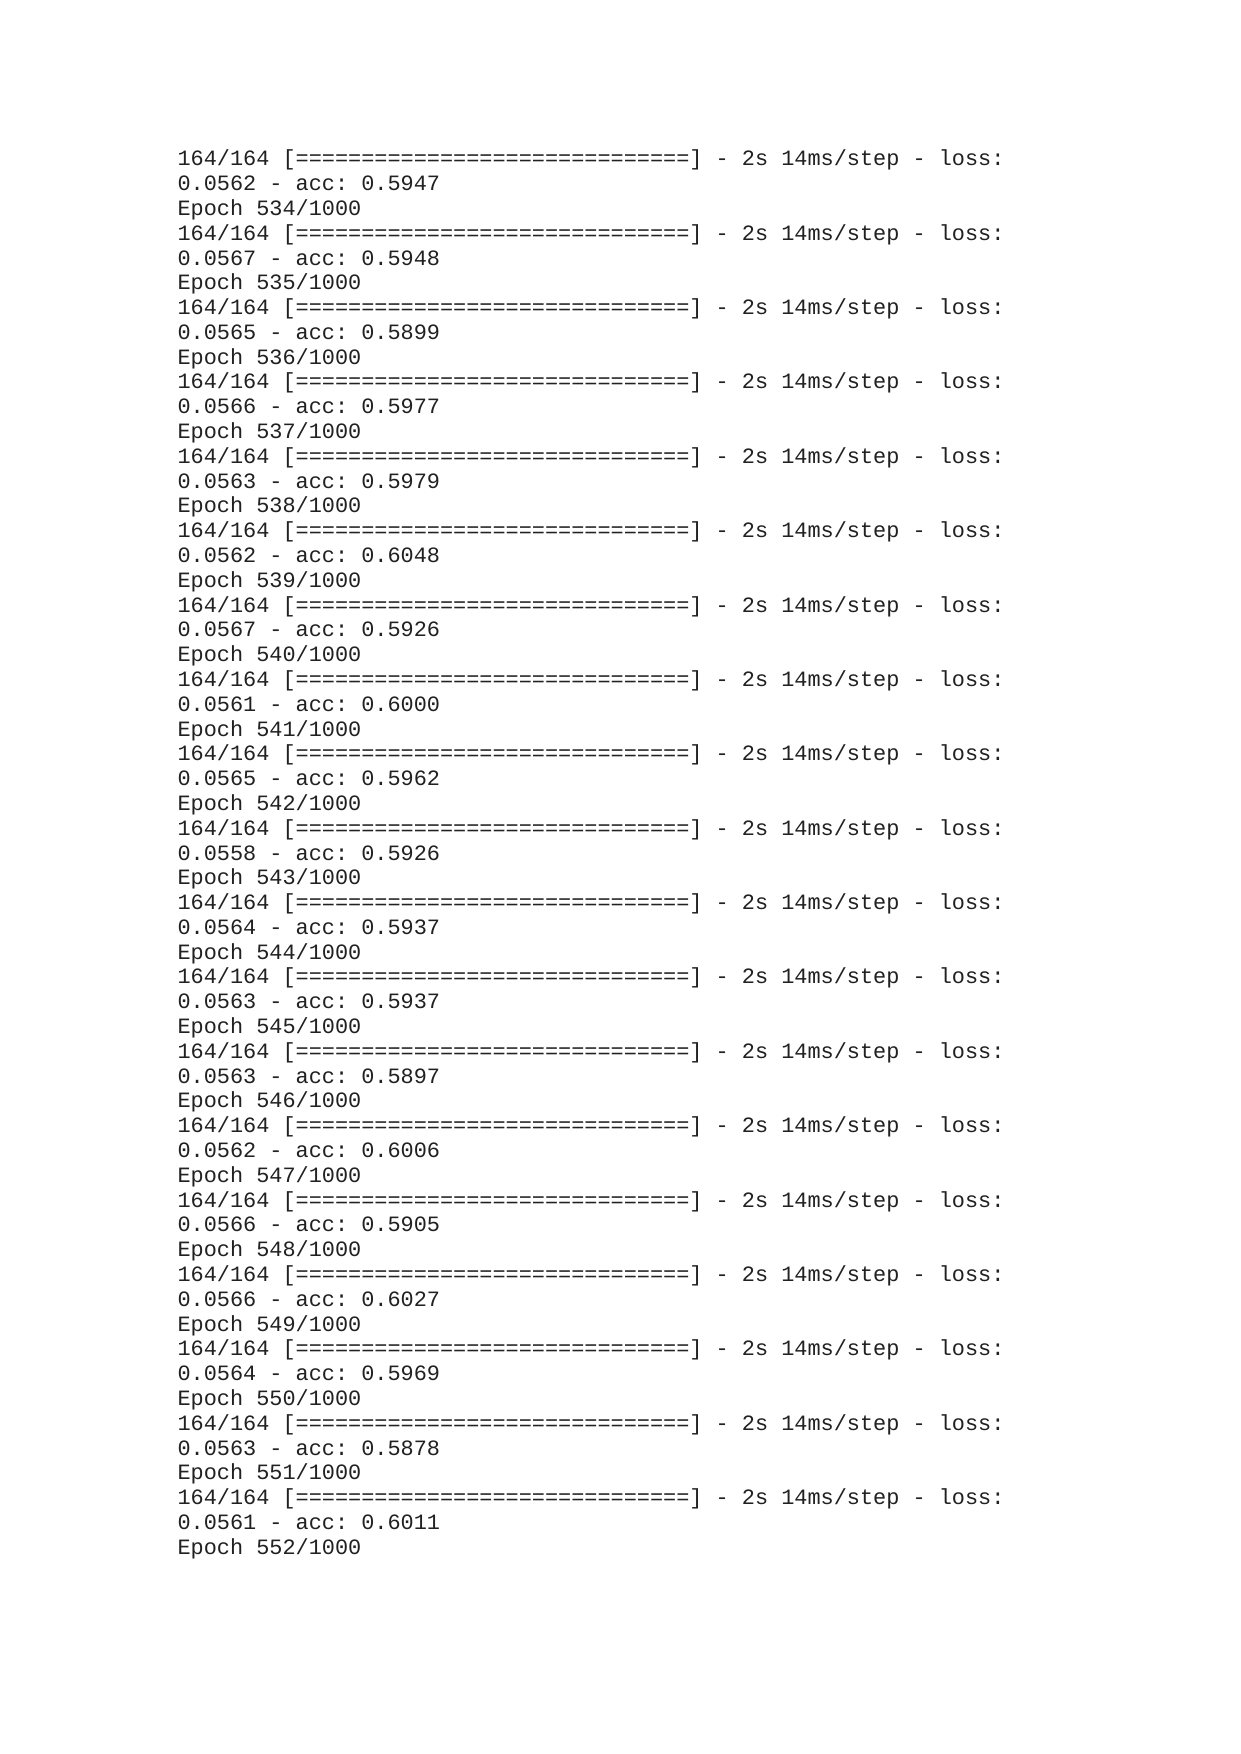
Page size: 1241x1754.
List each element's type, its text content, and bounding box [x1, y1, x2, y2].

text 164/164 [==============================] - 2s 14ms/step - loss: 0.0562 - acc: 0.6006 [177, 1114, 1063, 1164]
text 164/164 [==============================] - 2s 14ms/step - loss: 0.0565 - acc: 0.5962 [177, 743, 1063, 792]
text 164/164 [==============================] - 2s 14ms/step - loss: 0.0563 - acc: 0.5937 [177, 966, 1063, 1015]
text 164/164 [==============================] - 2s 14ms/step - loss: 0.0563 - acc: 0.5878 [177, 1412, 1063, 1462]
text Epoch 547/1000 [177, 1164, 1063, 1189]
text Epoch 537/1000 [177, 420, 1063, 445]
text Epoch 548/1000 [177, 1238, 1063, 1263]
text Epoch 541/1000 [177, 718, 1063, 743]
text 164/164 [==============================] - 2s 14ms/step - loss: 0.0566 - acc: 0.5905 [177, 1189, 1063, 1238]
text Epoch 534/1000 [177, 197, 1063, 222]
text 164/164 [==============================] - 2s 14ms/step - loss: 0.0558 - acc: 0.5926 [177, 817, 1063, 867]
text Epoch 535/1000 [177, 272, 1063, 296]
text Epoch 539/1000 [177, 569, 1063, 594]
text Epoch 542/1000 [177, 792, 1063, 817]
text 164/164 [==============================] - 2s 14ms/step - loss: 0.0566 - acc: 0.5977 [177, 371, 1063, 420]
text 164/164 [==============================] - 2s 14ms/step - loss: 0.0567 - acc: 0.5948 [177, 222, 1063, 272]
text Epoch 551/1000 [177, 1462, 1063, 1486]
text 164/164 [==============================] - 2s 14ms/step - loss: 0.0561 - acc: 0.6011 [177, 1486, 1063, 1536]
text 164/164 [==============================] - 2s 14ms/step - loss: 0.0562 - acc: 0.5947 [177, 148, 1063, 197]
text Epoch 540/1000 [177, 643, 1063, 668]
text 164/164 [==============================] - 2s 14ms/step - loss: 0.0566 - acc: 0.6027 [177, 1263, 1063, 1313]
text 164/164 [==============================] - 2s 14ms/step - loss: 0.0563 - acc: 0.5979 [177, 445, 1063, 495]
text Epoch 550/1000 [177, 1387, 1063, 1412]
text Epoch 545/1000 [177, 1015, 1063, 1040]
text 164/164 [==============================] - 2s 14ms/step - loss: 0.0567 - acc: 0.5926 [177, 594, 1063, 643]
text 164/164 [==============================] - 2s 14ms/step - loss: 0.0564 - acc: 0.5937 [177, 891, 1063, 941]
text Epoch 544/1000 [177, 941, 1063, 966]
text Epoch 536/1000 [177, 346, 1063, 371]
text 164/164 [==============================] - 2s 14ms/step - loss: 0.0561 - acc: 0.6000 [177, 668, 1063, 718]
text Epoch 546/1000 [177, 1090, 1063, 1114]
text 164/164 [==============================] - 2s 14ms/step - loss: 0.0564 - acc: 0.5969 [177, 1338, 1063, 1387]
text 164/164 [==============================] - 2s 14ms/step - loss: 0.0565 - acc: 0.5899 [177, 296, 1063, 346]
text 164/164 [==============================] - 2s 14ms/step - loss: 0.0563 - acc: 0.5897 [177, 1040, 1063, 1090]
text 164/164 [==============================] - 2s 14ms/step - loss: 0.0562 - acc: 0.6048 [177, 519, 1063, 569]
text Epoch 543/1000 [177, 867, 1063, 891]
text Epoch 549/1000 [177, 1313, 1063, 1338]
text Epoch 538/1000 [177, 495, 1063, 519]
text Epoch 552/1000 [177, 1536, 1063, 1561]
